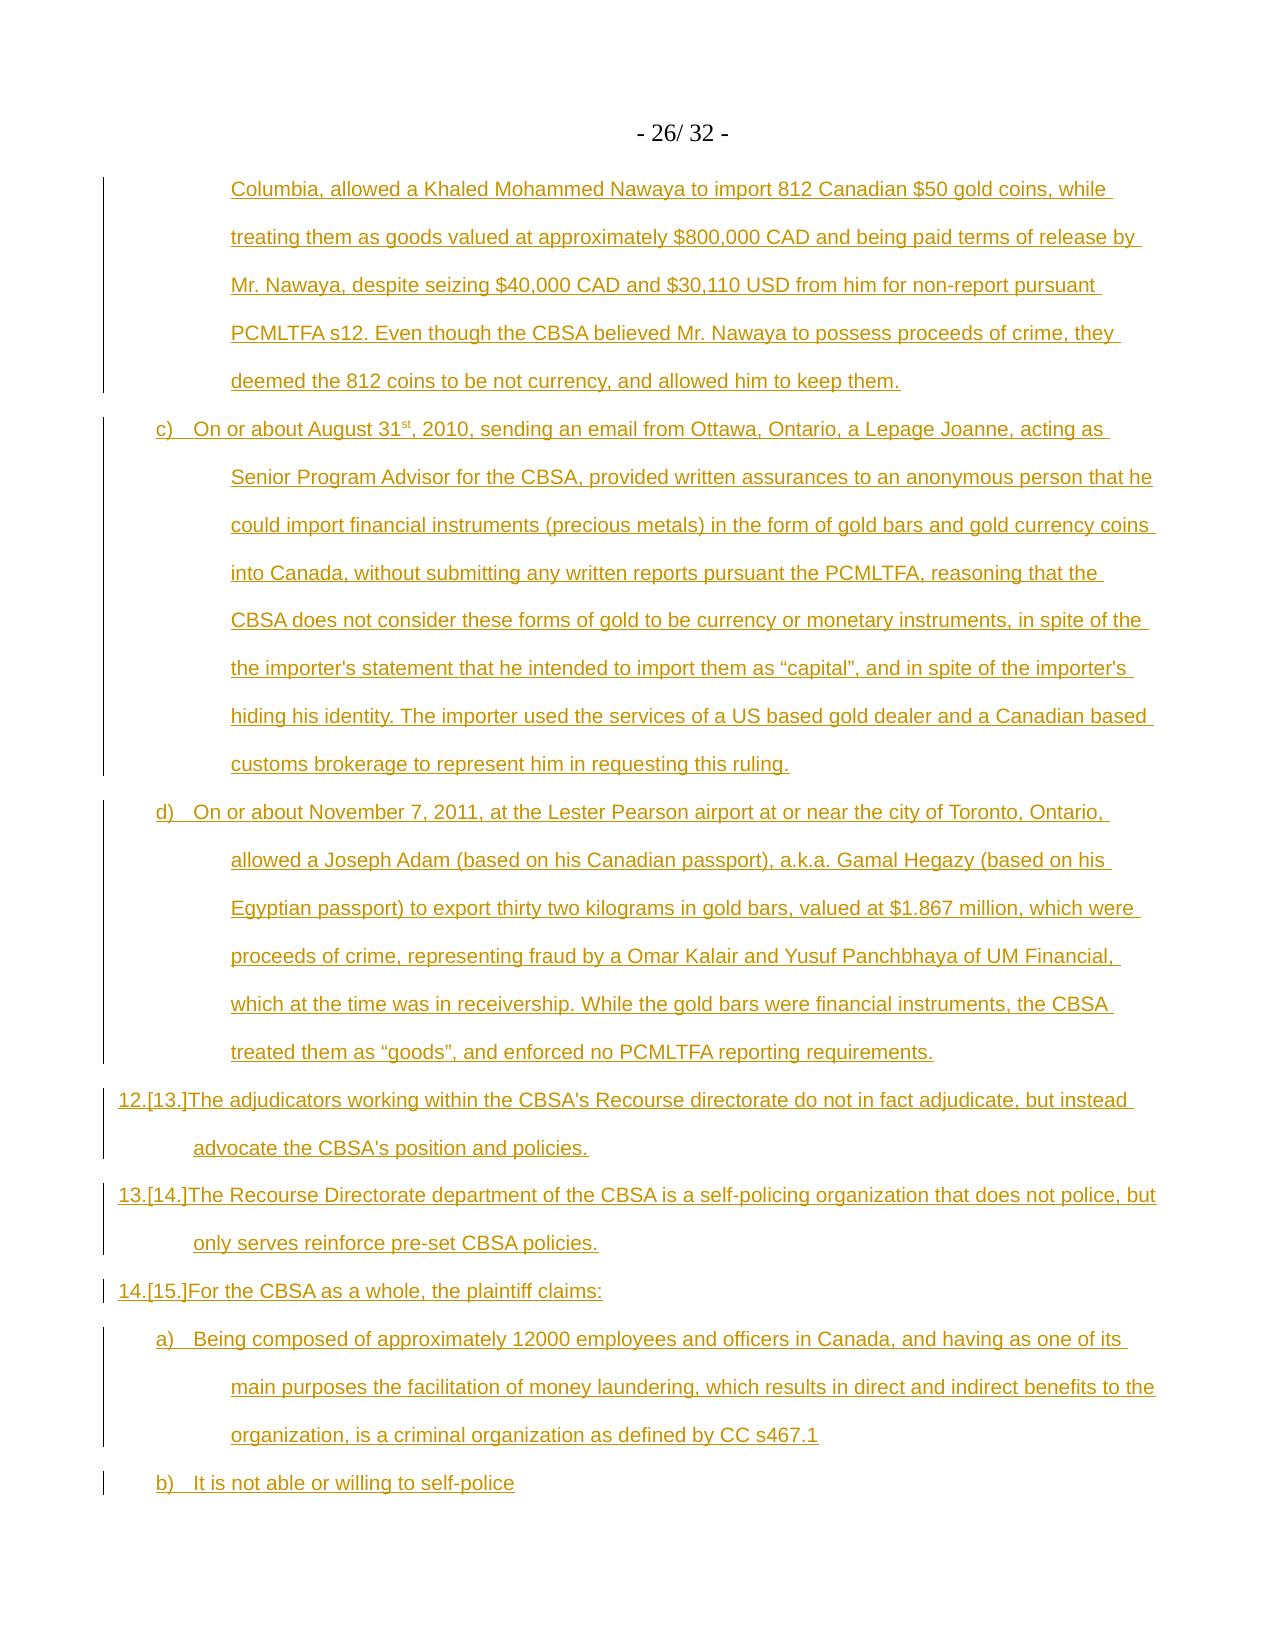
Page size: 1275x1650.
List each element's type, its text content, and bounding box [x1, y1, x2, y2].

subtitle Columbia, allowed a Khaled Mohammed Nawaya to import 812 Canadian $50 gold coins, while treating them as goods valued at approximately $800,000 CAD and being paid terms of release by Mr. Nawaya, despite seizing $40,000 CAD and $30,110 USD from him for non-report pursuant PCMLTFA s12. Even though the CBSA believed Mr. Nawaya to possess proceeds of crime, they deemed the 812 coins to be not currency, and allowed him to keep them. [156, 177, 1157, 393]
subtitle The Recourse Directorate department of the CBSA is a self-policing organization that does not police, but [118, 1183, 1157, 1204]
subtitle For the CBSA as a whole, the plaintiff claims: [118, 1279, 1157, 1303]
subtitle The adjudicators working within the CBSA's Recourse directorate do not in fact adjudicate, but instead advocate the CBSA's position and policies. [118, 1087, 1157, 1159]
subtitle Being composed of approximately 12000 employees and officers in Canada, and having as one of its main purposes the facilitation of money laundering, which results in direct and indirect benefits to the organization, is a criminal organization as defined by CC s467.1 [156, 1327, 1157, 1447]
subtitle On or about August 31st, 2010, sending an email from Ottawa, Ontario, a Lepage Joanne, acting as Senior Program Advisor for the CBSA, provided written assurances to an anonymous person that he could import financial instruments (precious metals) in the form of gold bars and gold currency coins into Canada, without submitting any written reports pursuant the PCMLTFA, reasoning that the CBSA does not consider these forms of gold to be currency or monetary instruments, in spite of the the importer's statement that he intended to import them as “capital”, and in spite of the importer's hiding his identity. The importer used the services of a US based gold dealer and a Canadian based customs brokerage to represent him in requesting this ruling. [156, 417, 1157, 776]
subtitle It is not able or willing to self-police [156, 1471, 1157, 1495]
subtitle only serves reinforce pre-set CBSA policies. [118, 1205, 1157, 1255]
subtitle On or about November 7, 2011, at the Lester Pearson airport at or near the city of Toronto, Ontario, allowed a Joseph Adam (based on his Canadian passport), a.k.a. Gamal Hegazy (based on his Egyptian passport) to export thirty two kilograms in gold bars, valued at $1.867 million, which were proceeds of crime, representing fraud by a Omar Kalair and Yusuf Panchbhaya of UM Financial, which at the time was in receivership. While the gold bars were financial instruments, the CBSA treated them as “goods”, and enforced no PCMLTFA reporting requirements. [156, 800, 1157, 1063]
